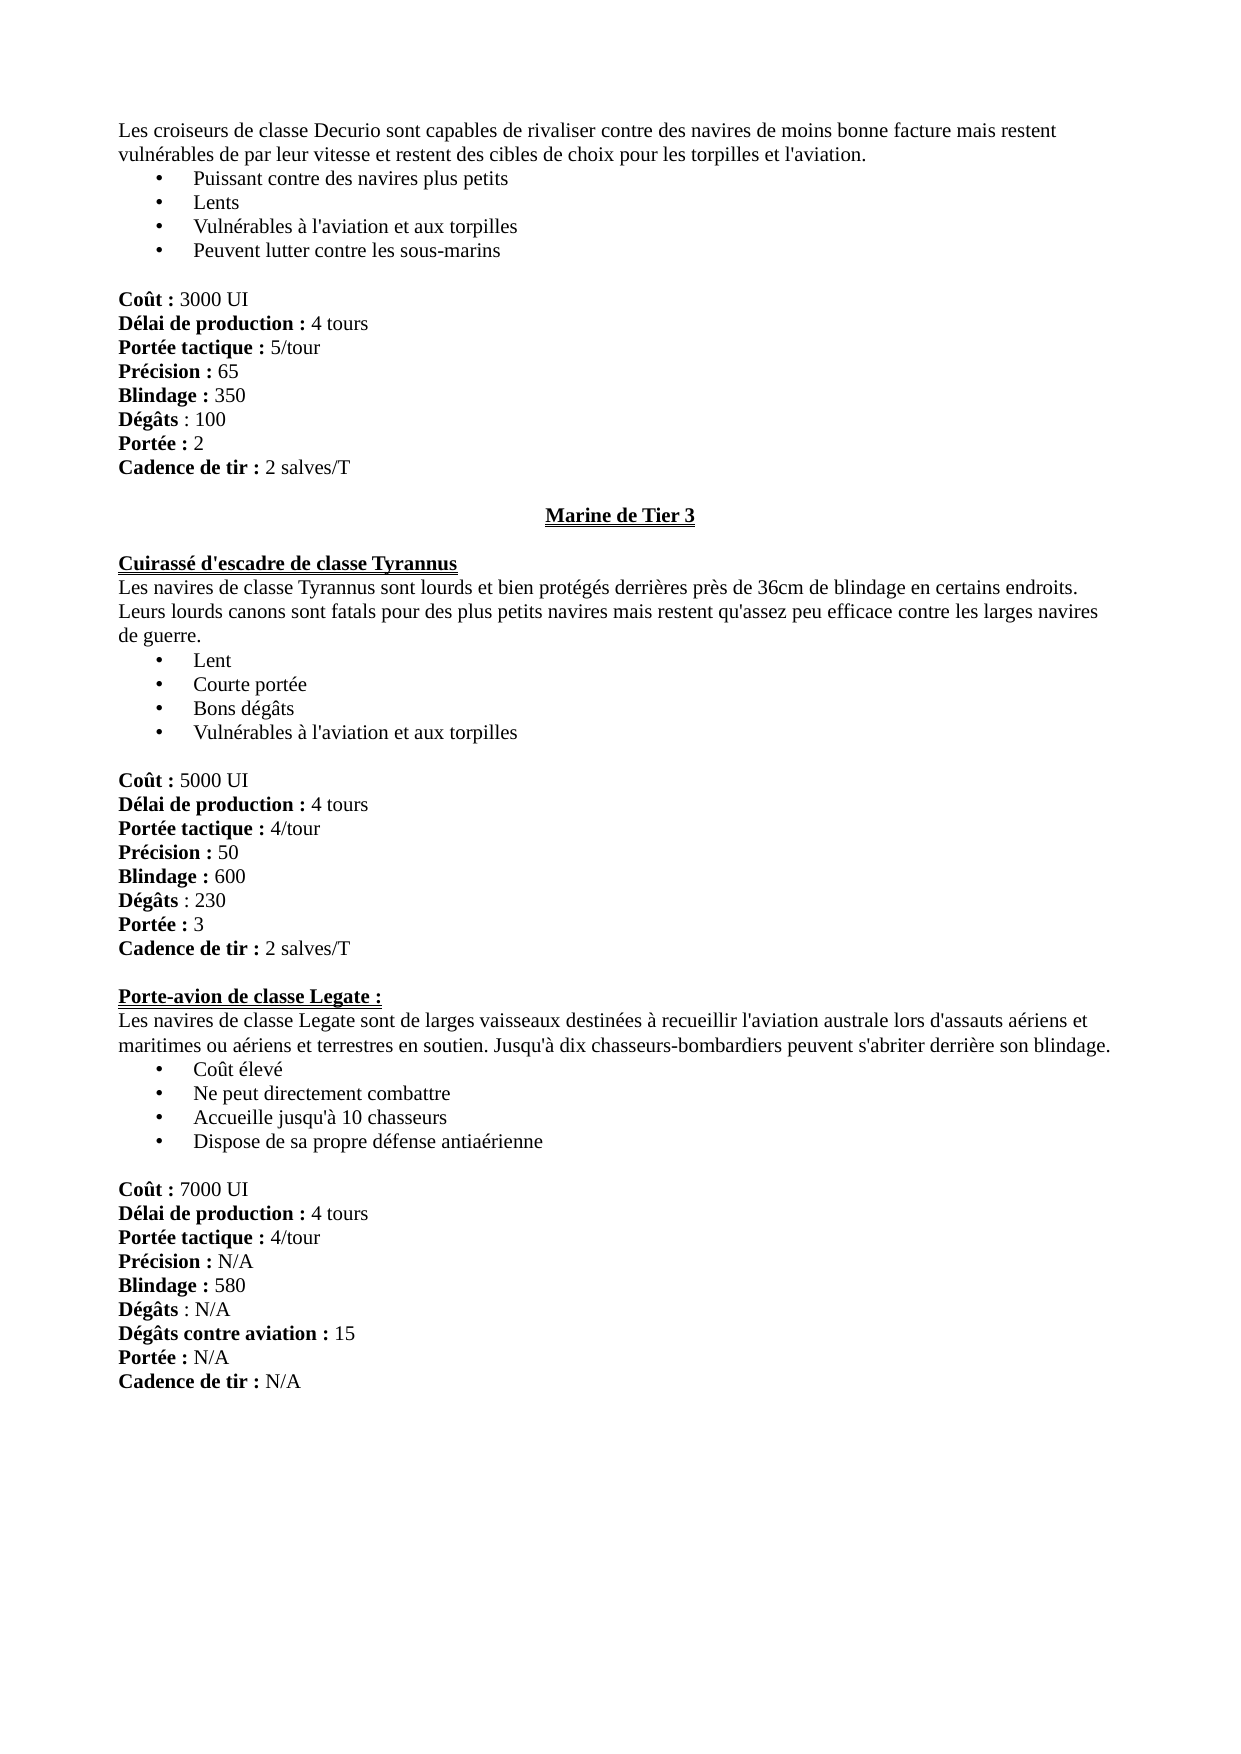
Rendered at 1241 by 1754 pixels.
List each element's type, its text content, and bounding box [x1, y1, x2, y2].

text Marine de Tier 3 [118, 503, 1122, 527]
text Les navires de classe Legate sont de larges vaisseaux destinées à recueillir l'aviation australe lors d'assauts aériens et maritimes ou aériens et terrestres en soutien. Jusqu'à dix chasseurs-bombardiers peuvent s'abriter derrière son blindage. [118, 1008, 1122, 1057]
text Délai de production : 4 tours [118, 792, 1122, 816]
text Cadence de tir : 2 salves/T [118, 936, 1122, 960]
list Vulnérables à l'aviation et aux torpilles [156, 214, 1122, 238]
text Dégâts contre aviation : 15 [118, 1321, 1122, 1345]
list Lents [156, 190, 1122, 214]
text Portée tactique : 5/tour [118, 335, 1122, 359]
text Les navires de classe Tyrannus sont lourds et bien protégés derrières près de 36cm de blindage en certains endroits. Leurs lourds canons sont fatals pour des plus petits navires mais restent qu'assez peu efficace contre les larges navires de guerre. [118, 575, 1122, 647]
text Précision : 65 [118, 359, 1122, 383]
text Portée : 2 [118, 431, 1122, 455]
list Puissant contre des navires plus petits [156, 166, 1122, 190]
text Blindage : 600 [118, 864, 1122, 888]
text Porte-avion de classe Legate : [118, 984, 1122, 1008]
text Coût : 3000 UI [118, 287, 1122, 311]
list Dispose de sa propre défense antiaérienne [156, 1129, 1122, 1153]
text Délai de production : 4 tours [118, 311, 1122, 335]
list Lent [156, 647, 1122, 672]
text Portée tactique : 4/tour [118, 816, 1122, 840]
list Courte portée [156, 672, 1122, 696]
list Coût élevé [156, 1057, 1122, 1081]
text Coût : 7000 UI [118, 1177, 1122, 1201]
text Dégâts : 230 [118, 888, 1122, 912]
text Dégâts : N/A [118, 1297, 1122, 1321]
text Blindage : 350 [118, 383, 1122, 407]
text Précision : N/A [118, 1249, 1122, 1273]
text Portée tactique : 4/tour [118, 1225, 1122, 1249]
text Cadence de tir : N/A [118, 1369, 1122, 1393]
text Cadence de tir : 2 salves/T [118, 455, 1122, 479]
text Délai de production : 4 tours [118, 1201, 1122, 1225]
list Ne peut directement combattre [156, 1081, 1122, 1105]
text Portée : 3 [118, 912, 1122, 936]
text Dégâts : 100 [118, 407, 1122, 431]
list Bons dégâts [156, 696, 1122, 720]
list Peuvent lutter contre les sous-marins [156, 238, 1122, 262]
text Portée : N/A [118, 1345, 1122, 1369]
text Cuirassé d'escadre de classe Tyrannus [118, 551, 1122, 575]
text Précision : 50 [118, 840, 1122, 864]
list Accueille jusqu'à 10 chasseurs [156, 1105, 1122, 1129]
text Les croiseurs de classe Decurio sont capables de rivaliser contre des navires de moins bonne facture mais restent vulnérables de par leur vitesse et restent des cibles de choix pour les torpilles et l'aviation. [118, 118, 1122, 166]
list Vulnérables à l'aviation et aux torpilles [156, 720, 1122, 744]
text Blindage : 580 [118, 1273, 1122, 1297]
text Coût : 5000 UI [118, 768, 1122, 792]
